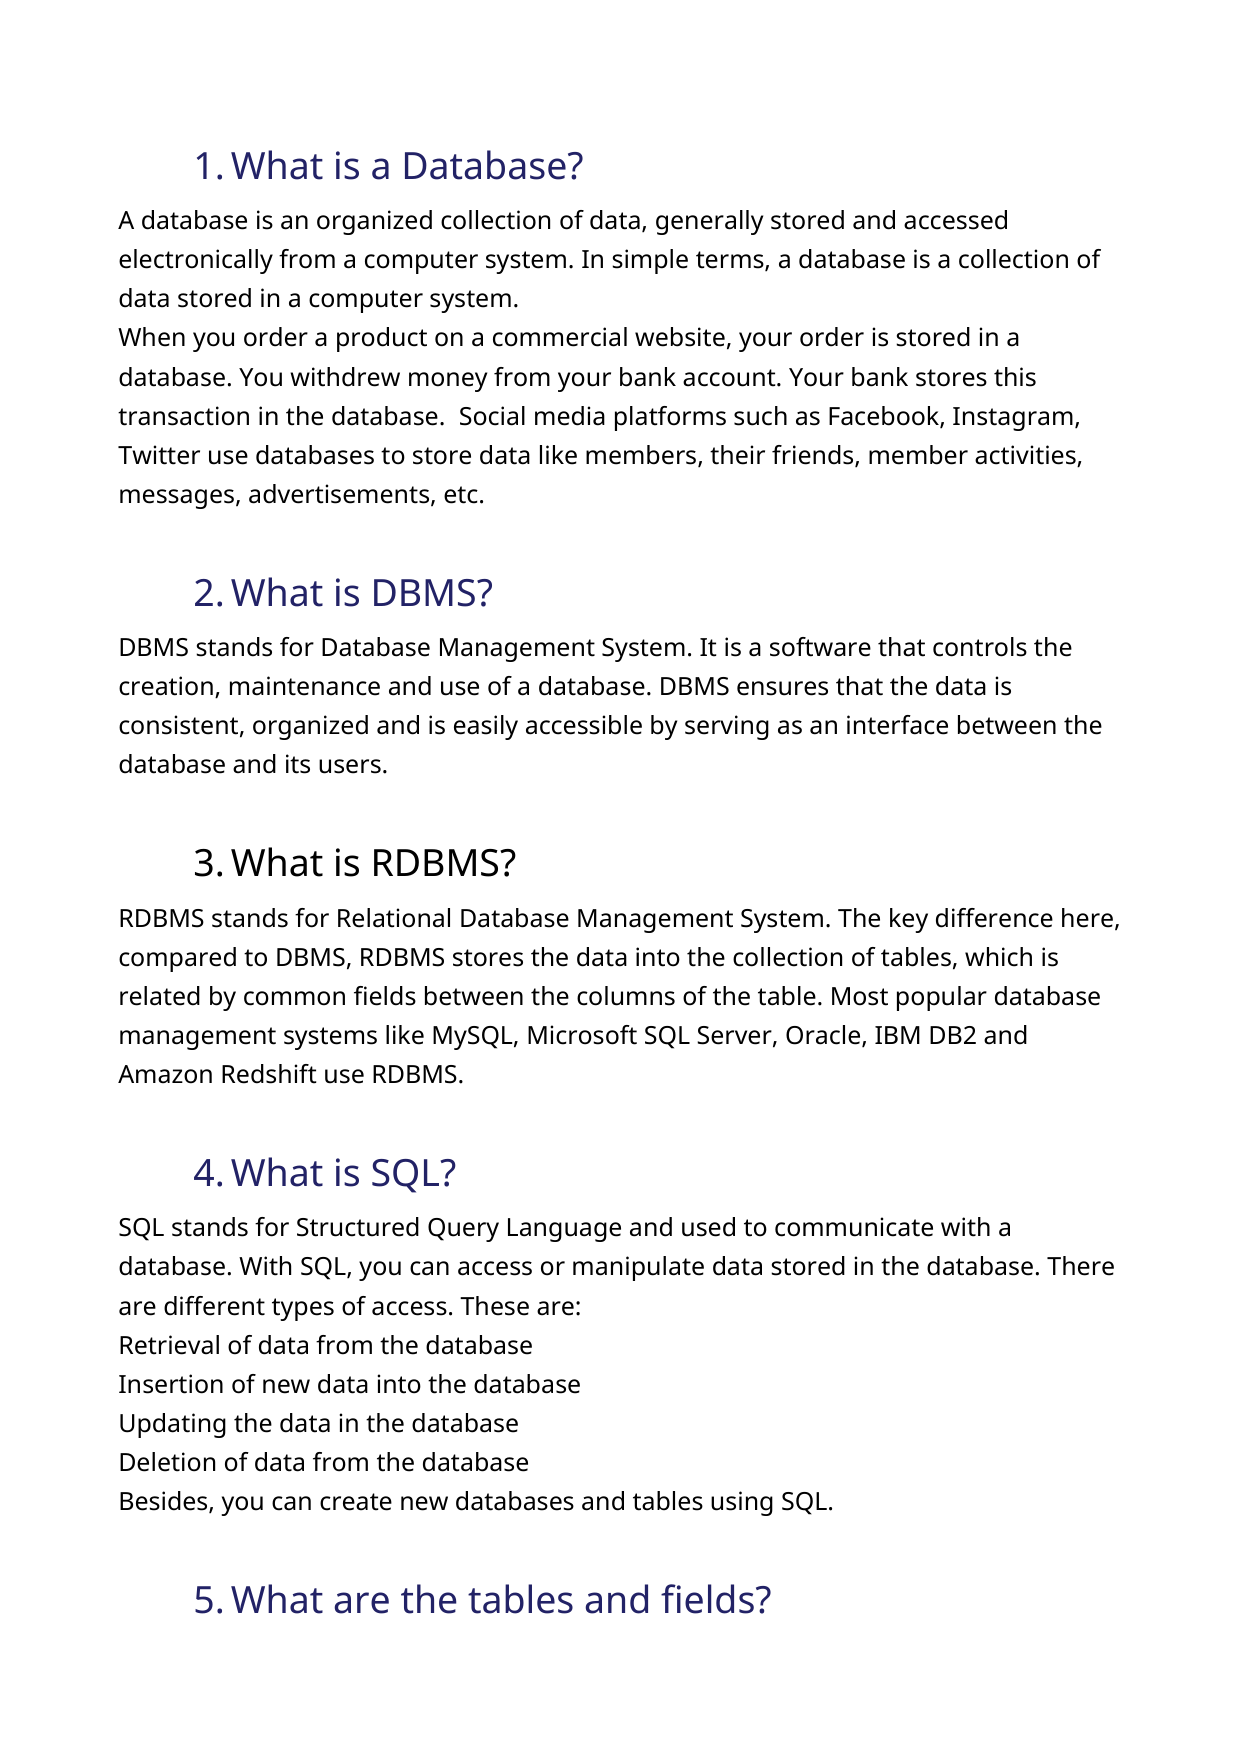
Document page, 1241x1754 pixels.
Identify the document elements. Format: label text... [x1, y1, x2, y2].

text A database is an organized collection of data, generally stored and accessed electronically from a computer system. In simple terms, a database is a collection of data stored in a computer system. When you order a product on a commercial website, your order is stored in a database. You withdrew money from your bank account. Your bank stores this transaction in the database. Social media platforms such as Facebook, Instagram, Twitter use databases to store data like members, their friends, member activities, messages, advertisements, etc. [118, 202, 1122, 511]
subtitle What is RDBMS? [193, 837, 1122, 888]
subtitle What are the tables and fields? [193, 1573, 1122, 1624]
subtitle What is DBMS? [193, 566, 1122, 617]
subtitle What is SQL? [193, 1146, 1122, 1197]
text SQL stands for Structured Query Language and used to communicate with a database. With SQL, you can access or manipulate data stored in the database. There are different types of access. These are: Retrieval of data from the database Insertion of new data into the database Updating the data in the database Deletion of data from the database Besides, you can create new databases and tables using SQL. [118, 1210, 1122, 1518]
text RDBMS stands for Relational Database Management System. The key difference here, compared to DBMS, RDBMS stores the data into the collection of tables, which is related by common fields between the columns of the table. Most popular database management systems like MySQL, Microsoft SQL Server, Oracle, IBM DB2 and Amazon Redshift use RDBMS. [118, 900, 1122, 1091]
subtitle What is a Database? [193, 139, 1122, 190]
text DBMS stands for Database Management System. It is a software that controls the creation, maintenance and use of a database. DBMS ensures that the data is consistent, organized and is easily accessible by serving as an interface between the database and its users. [118, 630, 1122, 781]
